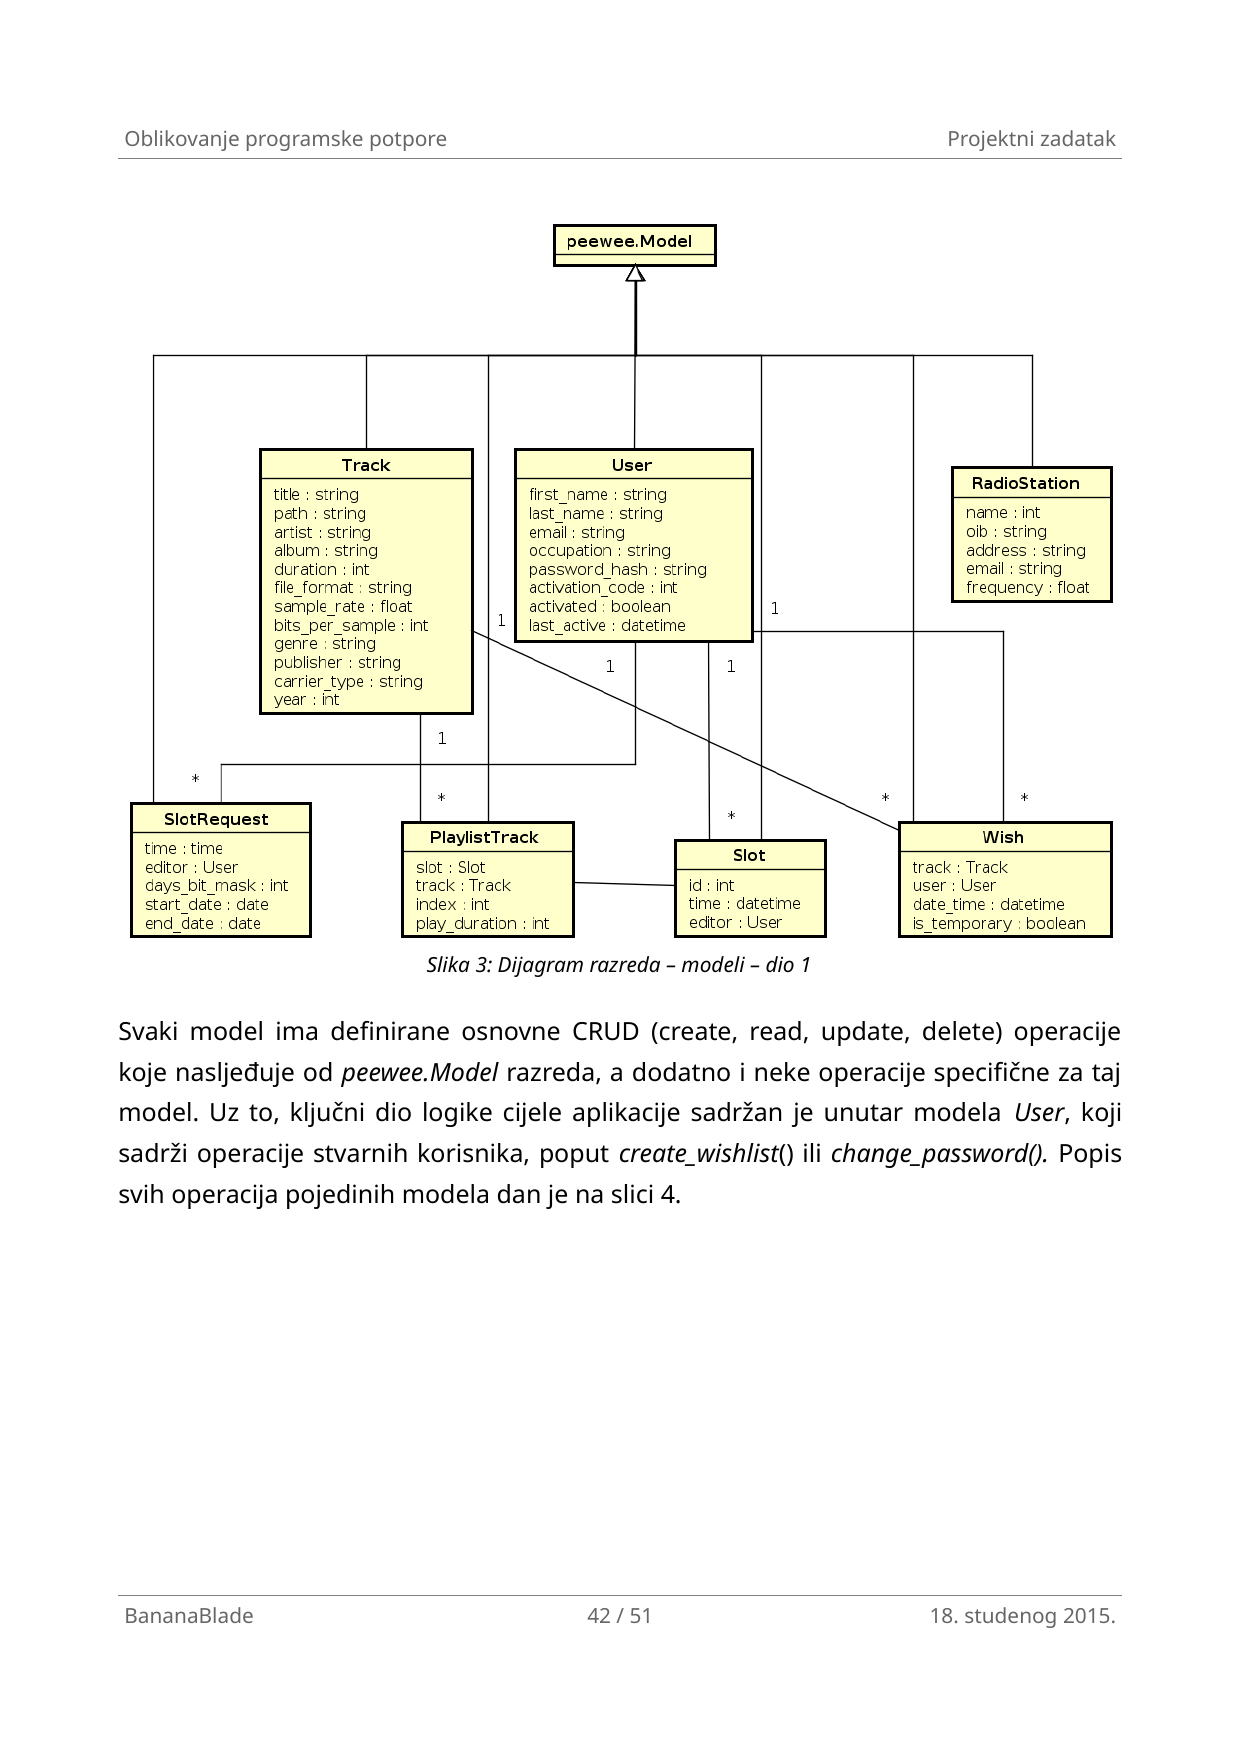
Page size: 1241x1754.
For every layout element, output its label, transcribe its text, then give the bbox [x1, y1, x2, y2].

text [118, 188, 1122, 213]
text Slika 3: Dijagram razreda – modeli – dio 1 [118, 950, 1122, 978]
picture [118, 213, 1123, 950]
text Svaki model ima definirane osnovne CRUD (create, read, update, delete) operacije koje nasljeđuje od peewee.Model razreda, a dodatno i neke operacije specifične za taj model. Uz to, ključni dio logike cijele aplikacije sadržan je unutar modela User, koji sadrži operacije stvarnih korisnika, poput create_wishlist() ili change_password(). Popis svih operacija pojedinih modela dan je na slici 4. [118, 978, 1122, 1211]
